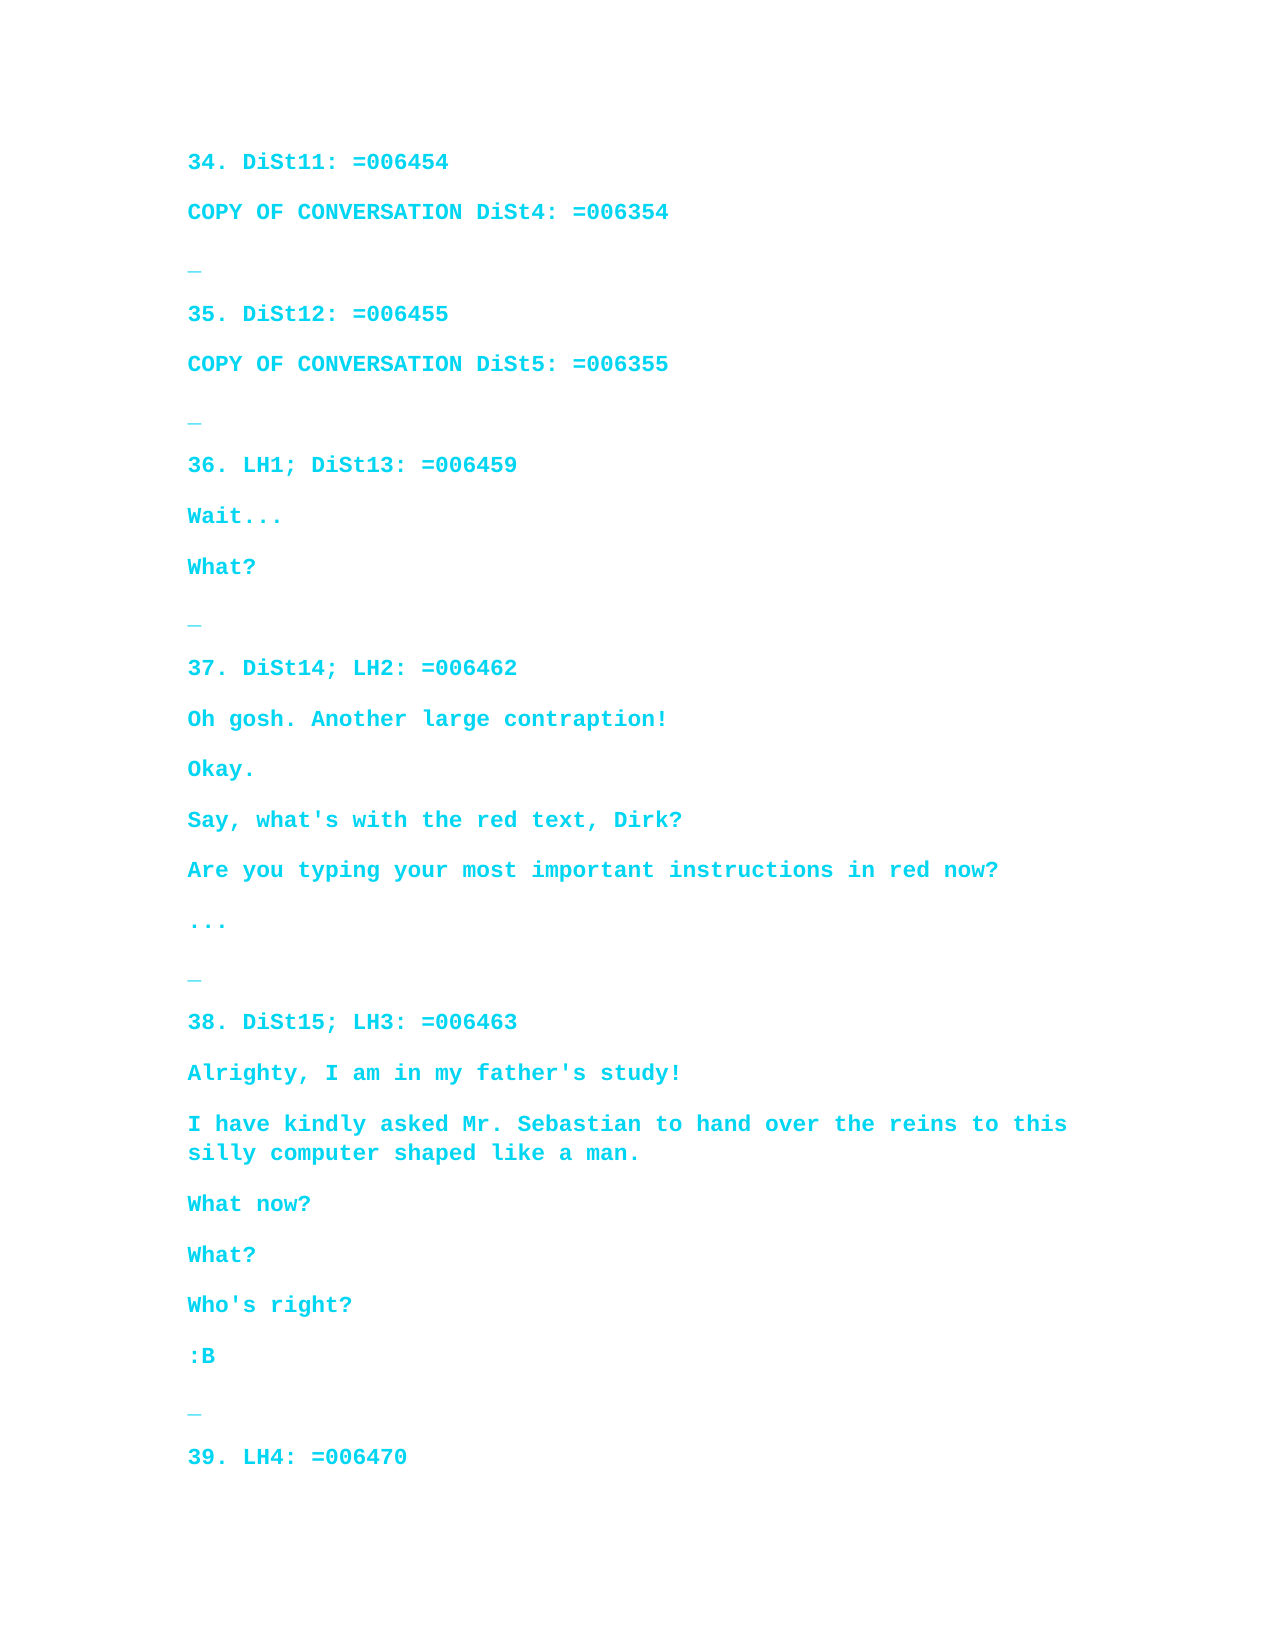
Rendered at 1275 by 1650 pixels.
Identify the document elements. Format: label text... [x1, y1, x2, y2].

text Okay. [187, 757, 1087, 783]
text Alrighty, I am in my father's study! [187, 1061, 1087, 1087]
text What? [187, 1243, 1087, 1269]
text COPY OF CONVERSATION DiSt4: =006354 [187, 201, 1087, 227]
text 37. DiSt14; LH2: =006462 [187, 656, 1087, 682]
text _ [187, 960, 1087, 986]
text 36. LH1; DiSt13: =006459 [187, 454, 1087, 480]
text Are you typing your most important instructions in red now? [187, 859, 1087, 885]
text Wait... [187, 504, 1087, 530]
text _ [187, 1395, 1087, 1421]
text Who's right? [187, 1293, 1087, 1319]
text _ [187, 403, 1087, 429]
text _ [187, 606, 1087, 632]
text What now? [187, 1192, 1087, 1218]
text 38. DiSt15; LH3: =006463 [187, 1011, 1087, 1037]
text :B [187, 1344, 1087, 1370]
text What? [187, 555, 1087, 581]
text 39. LH4: =006470 [187, 1445, 1087, 1471]
text Oh gosh. Another large contraption! [187, 707, 1087, 733]
text 35. DiSt12: =006455 [187, 302, 1087, 328]
text COPY OF CONVERSATION DiSt5: =006355 [187, 352, 1087, 378]
text I have kindly asked Mr. Sebastian to hand over the reins to this silly computer shaped like a man. [187, 1112, 1087, 1168]
text 34. DiSt11: =006454 [187, 150, 1087, 176]
text _ [187, 251, 1087, 277]
text ... [187, 909, 1087, 935]
text Say, what's with the red text, Dirk? [187, 808, 1087, 834]
